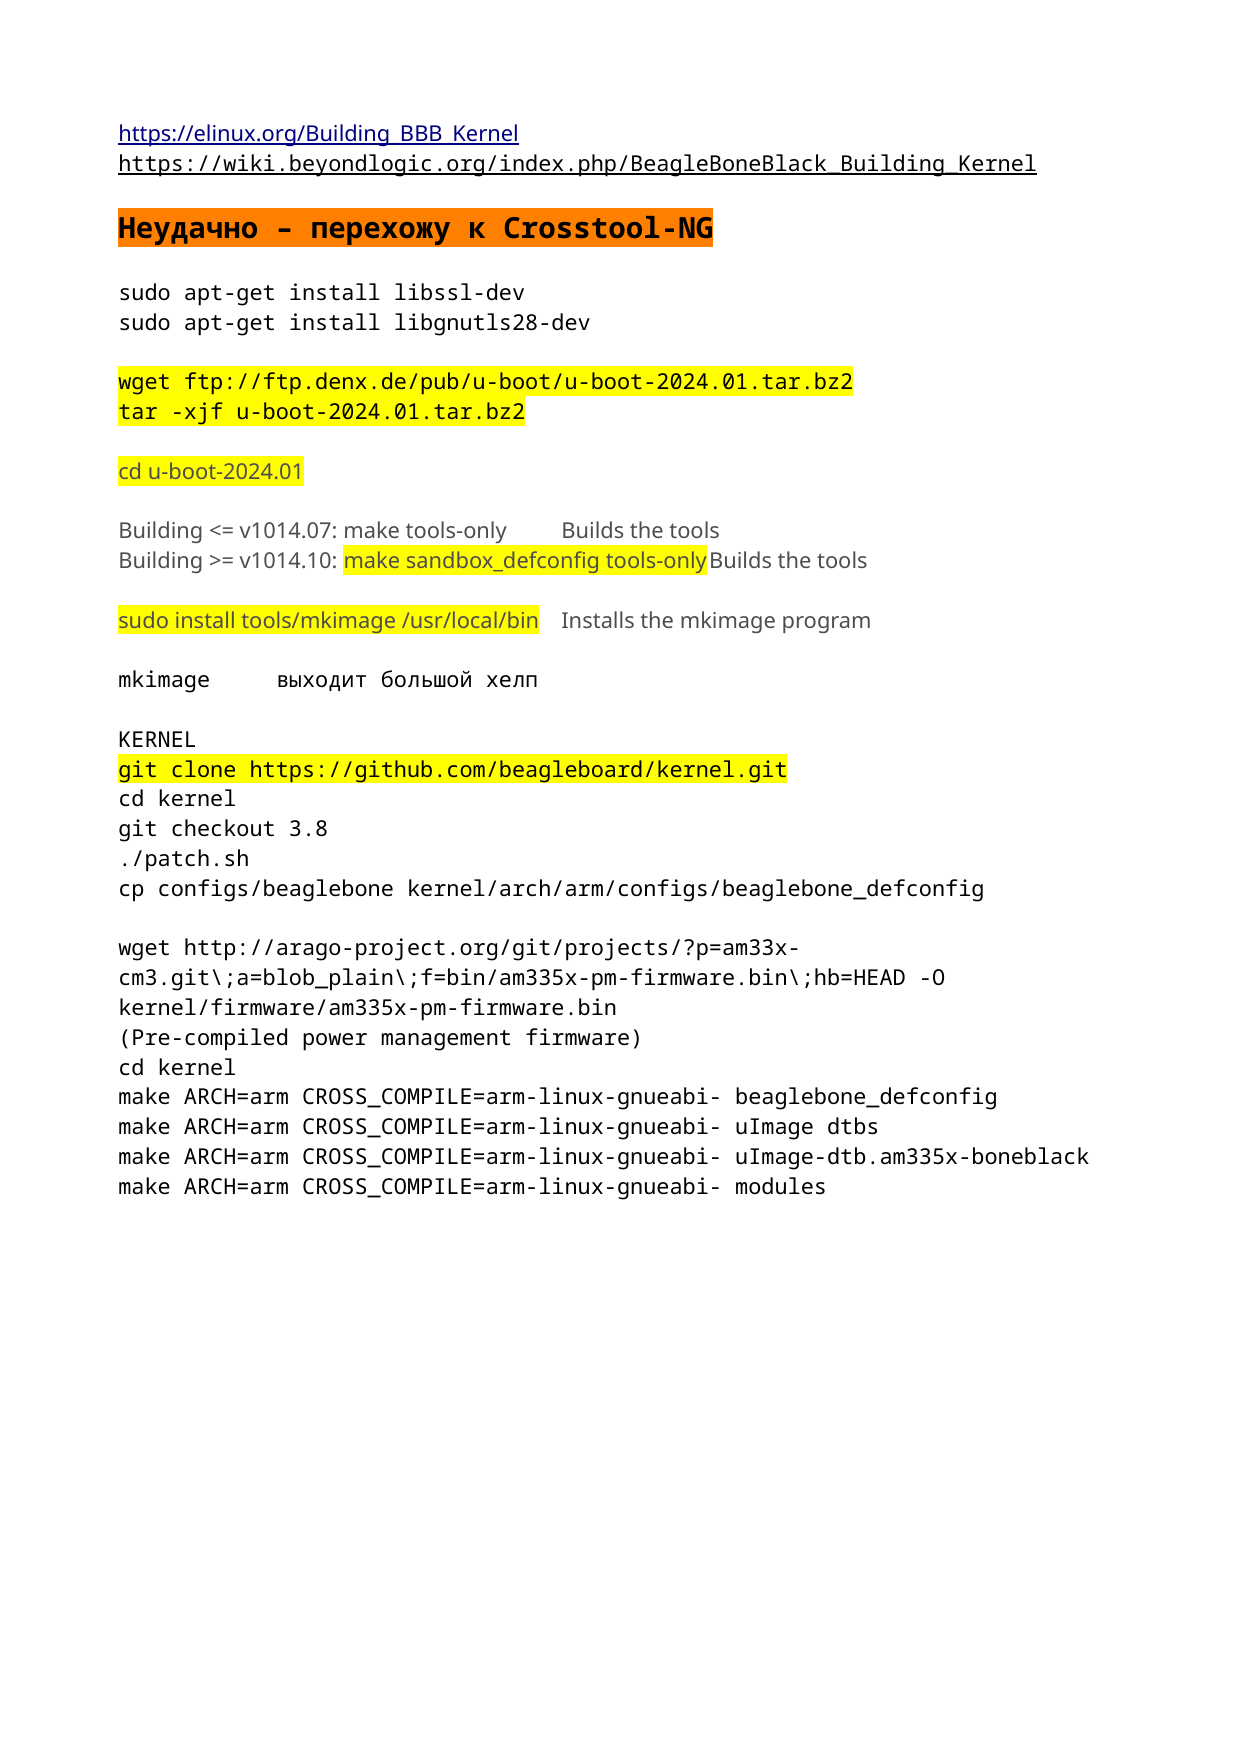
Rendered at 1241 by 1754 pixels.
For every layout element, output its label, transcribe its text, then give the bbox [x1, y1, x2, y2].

text https://wiki.beyondlogic.org/index.php/BeagleBoneBlack_Building_Kernel [118, 148, 1122, 178]
text cp configs/beaglebone kernel/arch/arm/configs/beaglebone_defconfig [118, 873, 1122, 903]
text tar -xjf u-boot-2024.01.tar.bz2 [118, 396, 1122, 426]
text cd u-boot-2024.01 [118, 456, 1122, 486]
text KERNEL [118, 724, 1122, 754]
text make ARCH=arm CROSS_COMPILE=arm-linux-gnueabi- modules [118, 1171, 1122, 1201]
text make ARCH=arm CROSS_COMPILE=arm-linux-gnueabi- beaglebone_defconfig [118, 1081, 1122, 1111]
text make ARCH=arm CROSS_COMPILE=arm-linux-gnueabi- uImage dtbs [118, 1111, 1122, 1141]
text Building >= v1014.10: make sandbox_defconfig tools-only Builds the tools [118, 545, 1122, 575]
text git clone https://github.com/beagleboard/kernel.git [118, 754, 1122, 783]
text sudo install tools/mkimage /usr/local/bin Installs the mkimage program [118, 605, 1122, 634]
text cd kernel [118, 783, 1122, 813]
text sudo apt-get install libssl-dev [118, 277, 1122, 307]
text git checkout 3.8 [118, 813, 1122, 843]
text cd kernel [118, 1052, 1122, 1081]
text sudo apt-get install libgnutls28-dev [118, 307, 1122, 337]
text ./patch.sh [118, 843, 1122, 873]
text https://elinux.org/Building_BBB_Kernel [118, 118, 1122, 148]
text wget http://arago-project.org/git/projects/?p=am33x-cm3.git\;a=blob_plain\;f=bin/am335x-pm-firmware.bin\;hb=HEAD -O kernel/firmware/am335x-pm-firmware.bin [118, 932, 1122, 1022]
text Неудачно – перехожу к Crosstool-NG [118, 207, 1122, 247]
text Building <= v1014.07: make tools-only Builds the tools [118, 515, 1122, 545]
text (Pre-compiled power management firmware) [118, 1022, 1122, 1052]
text wget ftp://ftp.denx.de/pub/u-boot/u-boot-2024.01.tar.bz2 [118, 366, 1122, 396]
text make ARCH=arm CROSS_COMPILE=arm-linux-gnueabi- uImage-dtb.am335x-boneblack [118, 1141, 1122, 1171]
text mkimage выходит большой хелп [118, 664, 1122, 694]
